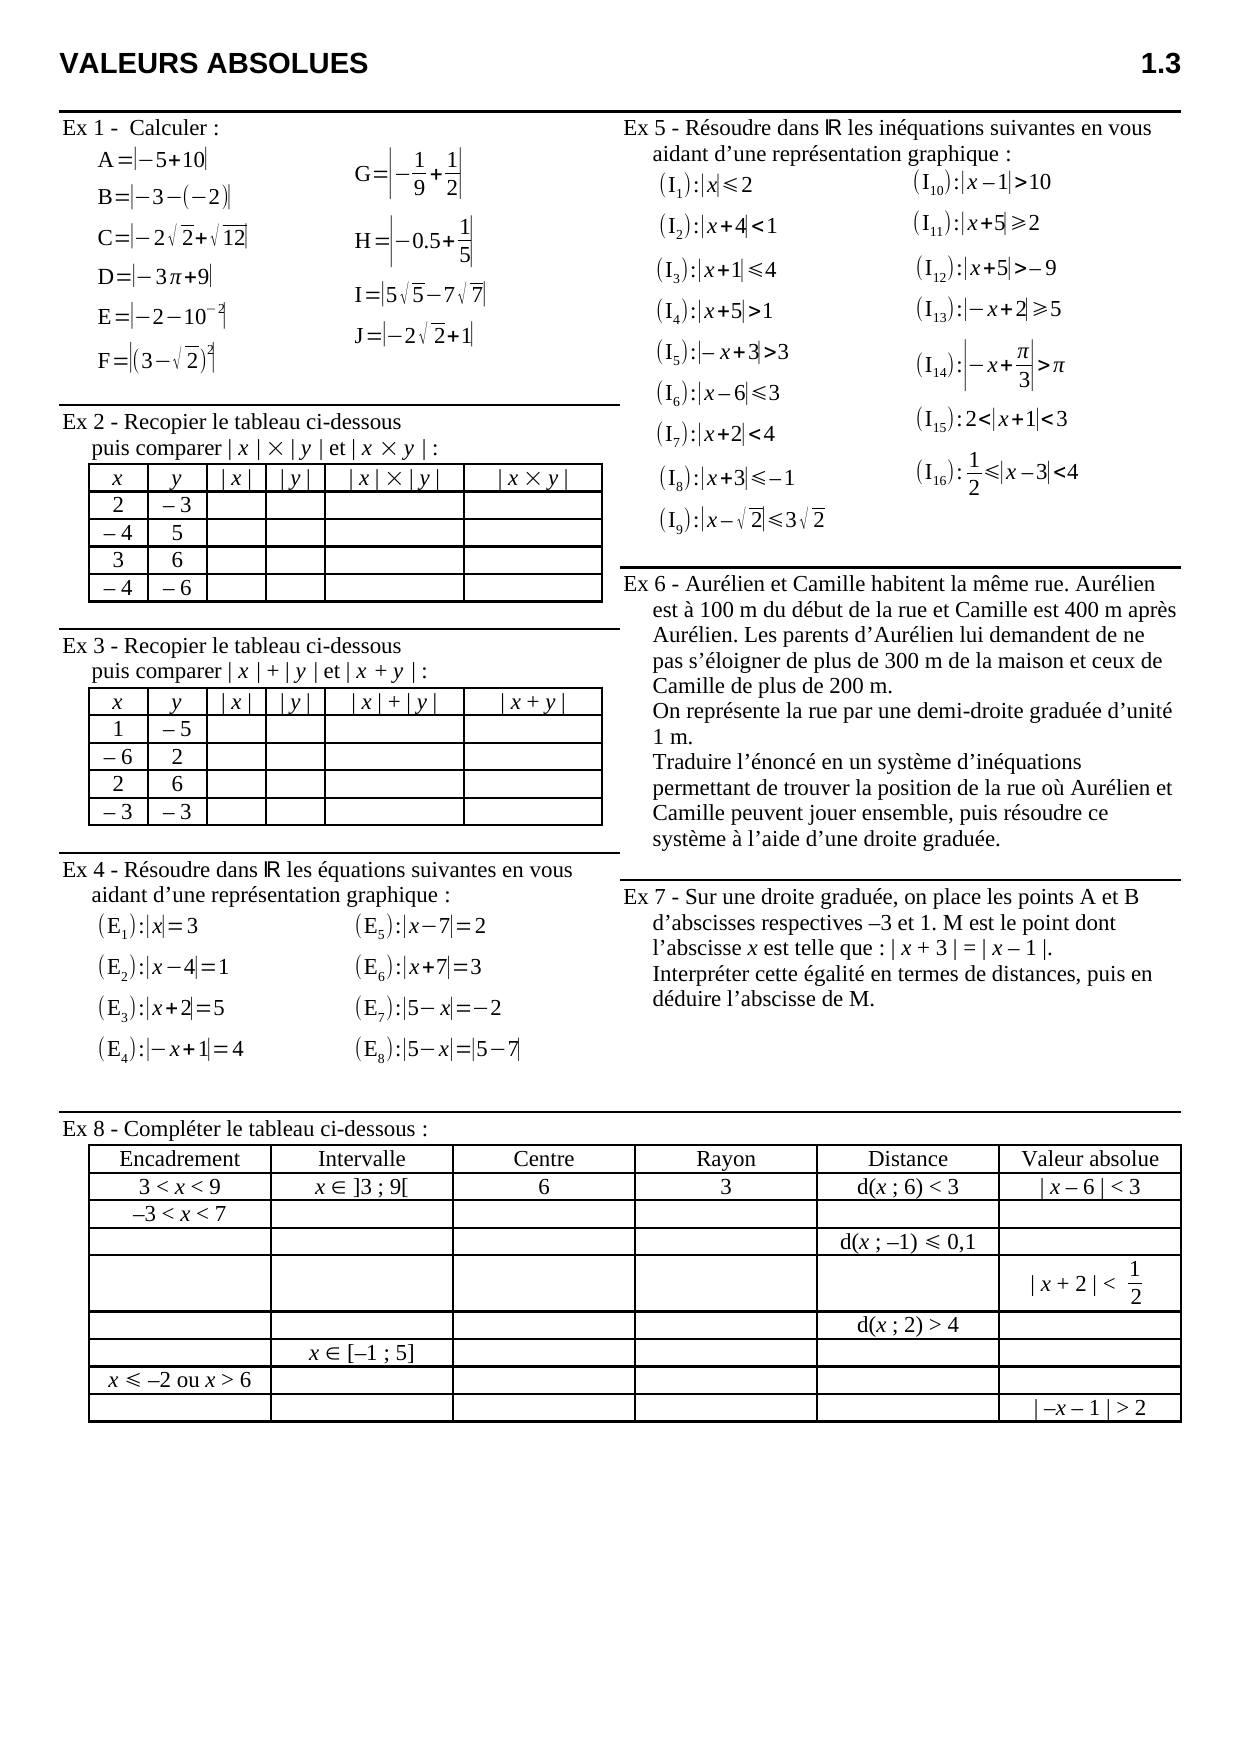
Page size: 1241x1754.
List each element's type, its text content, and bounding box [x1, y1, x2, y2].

table_cell [326, 771, 463, 797]
table_header | y | [267, 465, 324, 490]
table_cell [272, 1395, 452, 1420]
table_cell [272, 1256, 452, 1310]
table_cell [208, 799, 265, 824]
table_cell [454, 1340, 634, 1365]
table_cell – 4 [90, 520, 147, 545]
list Résoudre dans ℝ les équations suivantes en vous aidant d’une représentation graphique : [59, 854, 620, 910]
table_cell [818, 1368, 998, 1393]
table_header | x + y | [465, 689, 601, 714]
table_cell – 6 [149, 575, 206, 600]
table_cell | x + 2 | < [1000, 1256, 1180, 1310]
table_cell [267, 744, 324, 769]
table_header Valeur absolue [1000, 1146, 1180, 1172]
table_cell [454, 1368, 634, 1393]
list Compléter le tableau ci-dessous : [59, 1113, 1181, 1144]
table_cell [818, 1340, 998, 1365]
table_cell [326, 799, 463, 824]
table_header | x | [208, 689, 265, 714]
table_cell [272, 1229, 452, 1254]
table_header | x | × | y | [326, 465, 463, 490]
table_cell [465, 520, 601, 545]
list Recopier le tableau ci-dessous puis comparer | x | + | y | et | x + y | : [59, 630, 620, 687]
table_header y [149, 689, 206, 714]
table_cell d(x ; –1)  0,1 [818, 1229, 998, 1254]
table_cell [465, 744, 601, 769]
table_header x [90, 465, 147, 490]
table_cell x ∈ ]3 ; 9[ [272, 1174, 452, 1199]
table_cell [208, 744, 265, 769]
table_cell [636, 1229, 816, 1254]
table_cell [636, 1368, 816, 1393]
table_cell – 3 [149, 493, 206, 518]
table_cell –3 < x < 7 [90, 1201, 270, 1227]
table_cell [267, 575, 324, 600]
table_cell [636, 1256, 816, 1310]
table_cell 2 [90, 771, 147, 797]
table_cell [465, 799, 601, 824]
list Aurélien et Camille habitent la même rue. Aurélien est à 100 m du début de la rue et Camille est 400 m après Aurélien. Les parents d’Aurélien lui demandent de ne pas s’éloigner de plus de 300 m de la maison et ceux de Camille de plus de 200 m. On représente la rue par une demi-droite graduée d’unité 1 m. Traduire l’énoncé en un système d’inéquations permettant de trouver la position de la rue où Aurélien et Camille peuvent jouer ensemble, puis résoudre ce système à l’aide d’une droite graduée. [620, 569, 1181, 854]
table_cell d(x ; 2) > 4 [818, 1313, 998, 1338]
table_cell [1000, 1313, 1180, 1338]
table_cell – 4 [90, 575, 147, 600]
table_cell [90, 1340, 270, 1365]
table_cell [267, 548, 324, 573]
table_cell [818, 1201, 998, 1227]
table_header Intervalle [272, 1146, 452, 1172]
table_cell d(x ; 6) < 3 [818, 1174, 998, 1199]
table_cell | –x – 1 | > 2 [1000, 1395, 1180, 1420]
table_header | x | [208, 465, 265, 490]
table_cell 5 [149, 520, 206, 545]
table_cell [454, 1229, 634, 1254]
table_cell [90, 1313, 270, 1338]
table_cell [90, 1229, 270, 1254]
table_header | x | + | y | [326, 689, 463, 714]
list Recopier le tableau ci-dessous puis comparer | x | × | y | et | x × y | : [59, 406, 620, 463]
table_cell [636, 1395, 816, 1420]
table_cell 3 < x < 9 [90, 1174, 270, 1199]
table_cell [90, 1256, 270, 1310]
table_header y [149, 465, 206, 490]
table_cell 2 [90, 493, 147, 518]
table_cell x  –2 ou x > 6 [90, 1368, 270, 1393]
table_cell [818, 1256, 998, 1310]
table_cell [208, 548, 265, 573]
table_header [345, 910, 602, 1069]
table_cell 6 [149, 771, 206, 797]
table_header | x × y | [465, 465, 601, 490]
table_cell 3 [636, 1174, 816, 1199]
table_cell [636, 1313, 816, 1338]
table_header [650, 169, 906, 541]
table_cell [208, 716, 265, 742]
table_cell [90, 1395, 270, 1420]
table_cell [326, 575, 463, 600]
table_cell [326, 744, 463, 769]
table_cell [1000, 1340, 1180, 1365]
table_cell [1000, 1229, 1180, 1254]
table_cell [636, 1340, 816, 1365]
list Sur une droite graduée, on place les points A et B d’abscisses respectives –3 et 1. M est le point dont l’abscisse x est telle que : | x + 3 | = | x – 1 |. Interpréter cette égalité en termes de distances, puis en déduire l’abscisse de M. [620, 881, 1181, 1014]
table_cell [465, 575, 601, 600]
text Valeurs absolues 1.3 [59, 47, 1181, 80]
table_cell [272, 1313, 452, 1338]
table_header Encadrement [90, 1146, 270, 1172]
table_header Distance [818, 1146, 998, 1172]
table_header [89, 910, 345, 1069]
table_cell 2 [149, 744, 206, 769]
table_cell [465, 771, 601, 797]
table_cell [267, 799, 324, 824]
table_cell [267, 771, 324, 797]
table_cell [326, 716, 463, 742]
table_cell [208, 520, 265, 545]
table_cell [454, 1395, 634, 1420]
table_cell 6 [454, 1174, 634, 1199]
table_cell x ∈ [–1 ; 5] [272, 1340, 452, 1365]
table_header x [90, 689, 147, 714]
table_cell [454, 1313, 634, 1338]
table_cell – 3 [90, 799, 147, 824]
list Calculer : [59, 113, 620, 144]
table_cell – 5 [149, 716, 206, 742]
table_cell 3 [90, 548, 147, 573]
table_cell [818, 1395, 998, 1420]
table_cell [208, 771, 265, 797]
table_cell [326, 520, 463, 545]
table_cell [465, 493, 601, 518]
table_cell [208, 575, 265, 600]
table_header [89, 144, 345, 379]
table_cell – 3 [149, 799, 206, 824]
table_cell [326, 493, 463, 518]
table_cell [1000, 1368, 1180, 1393]
table_cell [1000, 1201, 1180, 1227]
table_header | y | [267, 689, 324, 714]
table_cell | x – 6 | < 3 [1000, 1174, 1180, 1199]
table_cell [636, 1201, 816, 1227]
list Résoudre dans ℝ les inéquations suivantes en vous aidant d’une représentation graphique : [620, 113, 1181, 169]
table_header Rayon [636, 1146, 816, 1172]
table_cell 6 [149, 548, 206, 573]
table_cell [454, 1201, 634, 1227]
table_cell – 6 [90, 744, 147, 769]
table_cell 1 [90, 716, 147, 742]
table_cell [267, 716, 324, 742]
table_cell [208, 493, 265, 518]
table_header [906, 169, 1163, 541]
table_cell [454, 1256, 634, 1310]
table_cell [326, 548, 463, 573]
table_cell [272, 1368, 452, 1393]
table_header Centre [454, 1146, 634, 1172]
table_cell [267, 520, 324, 545]
table_cell [272, 1201, 452, 1227]
table_header [345, 144, 602, 379]
table_cell [465, 716, 601, 742]
table_cell [465, 548, 601, 573]
table_cell [267, 493, 324, 518]
